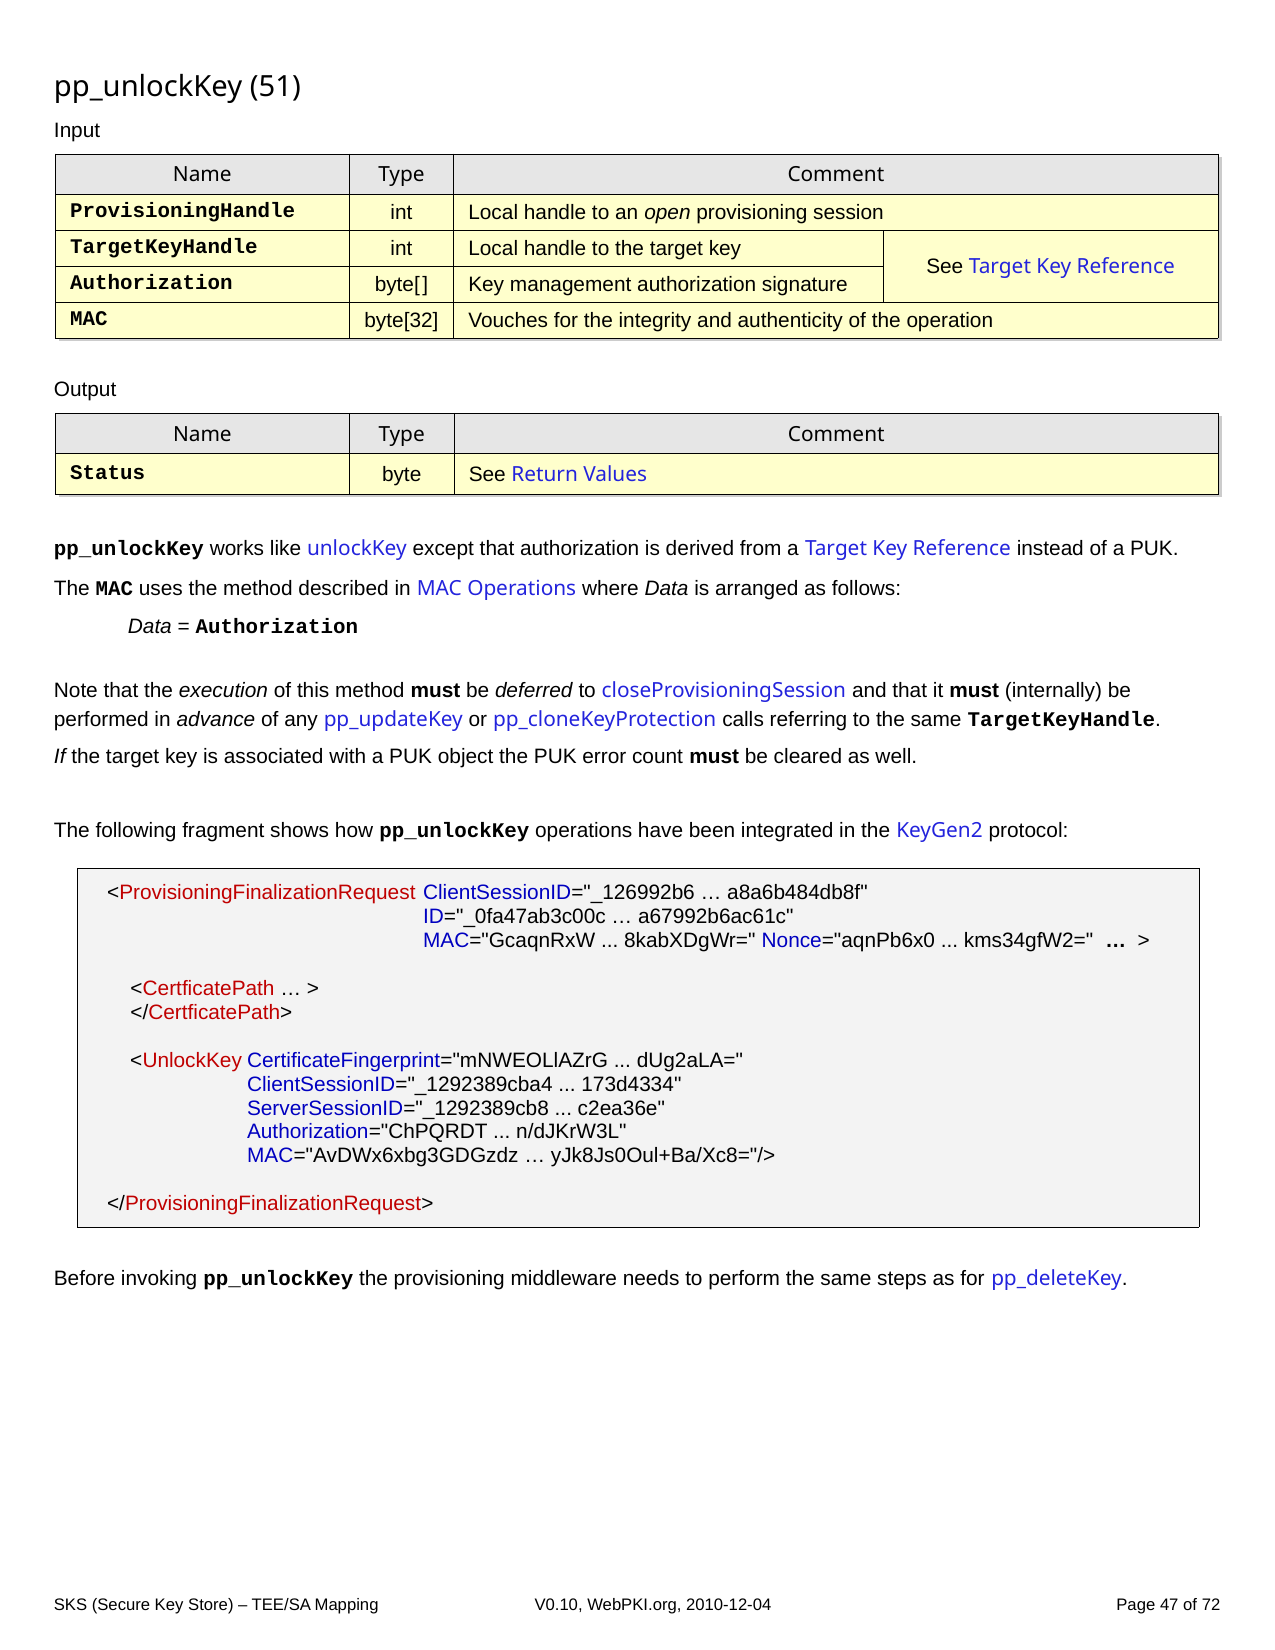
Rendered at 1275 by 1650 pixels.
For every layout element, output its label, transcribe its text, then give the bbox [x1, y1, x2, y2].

table_cell Local handle to an open provisioning session [454, 195, 1218, 230]
subtitle pp_unlockKey (51) [54, 66, 1221, 105]
table_cell Status [56, 454, 349, 494]
table_cell byte [350, 454, 454, 494]
text Data = Authorization [54, 614, 1221, 639]
table_cell Local handle to the target key [454, 231, 883, 266]
table_header Name [56, 155, 349, 194]
table_cell Vouches for the integrity and authenticity of the operation [454, 303, 1218, 338]
text Note that the execution of this method must be deferred to closeProvisioningSession and that it must (internally) be performed in advance of any pp_updateKey or pp_cloneKeyProtection calls referring to the same TargetKeyHandle. [54, 651, 1221, 732]
table_cell TargetKeyHandle [56, 231, 349, 266]
table_header Type [350, 155, 453, 194]
table_header Comment [455, 414, 1218, 453]
table_header Comment [454, 155, 1218, 194]
text pp_unlockKey works like unlockKey except that authorization is derived from a Target Key Reference instead of a PUK. [54, 533, 1221, 562]
table_cell ProvisioningHandle [56, 195, 349, 230]
table_cell Key management authorization signature [454, 267, 883, 302]
table_cell See Return Values [455, 454, 1218, 494]
table_cell MAC [56, 303, 349, 338]
table_cell byte⁮[32] [350, 303, 453, 338]
text If the target key is associated with a PUK object the PUK error count must be cleared as well. [54, 744, 1221, 768]
text Output [54, 377, 1221, 401]
table_cell int [350, 195, 453, 230]
table_cell int [350, 231, 453, 266]
text Before invoking pp_unlockKey the provisioning middleware needs to perform the same steps as for pp_deleteKey. [54, 1263, 1221, 1291]
table_cell See Target Key Reference [884, 231, 1218, 266]
text The following fragment shows how pp_unlockKey operations have been integrated in the KeyGen2 protocol: [54, 815, 1221, 868]
table_header Name [56, 414, 349, 453]
table_cell byte⁮[ ] [350, 267, 453, 302]
text The MAC uses the method described in MAC Operations where Data is arranged as follows: [54, 573, 1221, 602]
table_header <ProvisioningFinalizationRequest ClientSessionID="_126992b6 … a8a6b484db8f" ID="_0fa47ab3c00c … a67992b6ac61c" MAC="GcaqnRxW ... 8kabXDgWr=" Nonce="aqnPb6x0 ... kms34gfW2=" … > <CertficatePath … > </CertficatePath> <UnlockKey CertificateFingerprint="mNWEOLlAZrG ... dUg2aLA=" ClientSessionID="_1292389cba4 ... 173d4334" ServerSessionID="_1292389cb8 ... c2ea36e" Authorization="ChPQRDT ... n/dJKrW3L" MAC="AvDWx6xbg3GDGzdz … yJk8Js0Oul+Ba/Xc8="/> </ProvisioningFinalizationRequest> [78, 869, 1199, 1227]
table_cell Authorization [56, 267, 349, 302]
table_header Type [350, 414, 454, 453]
text Input [54, 118, 1221, 142]
